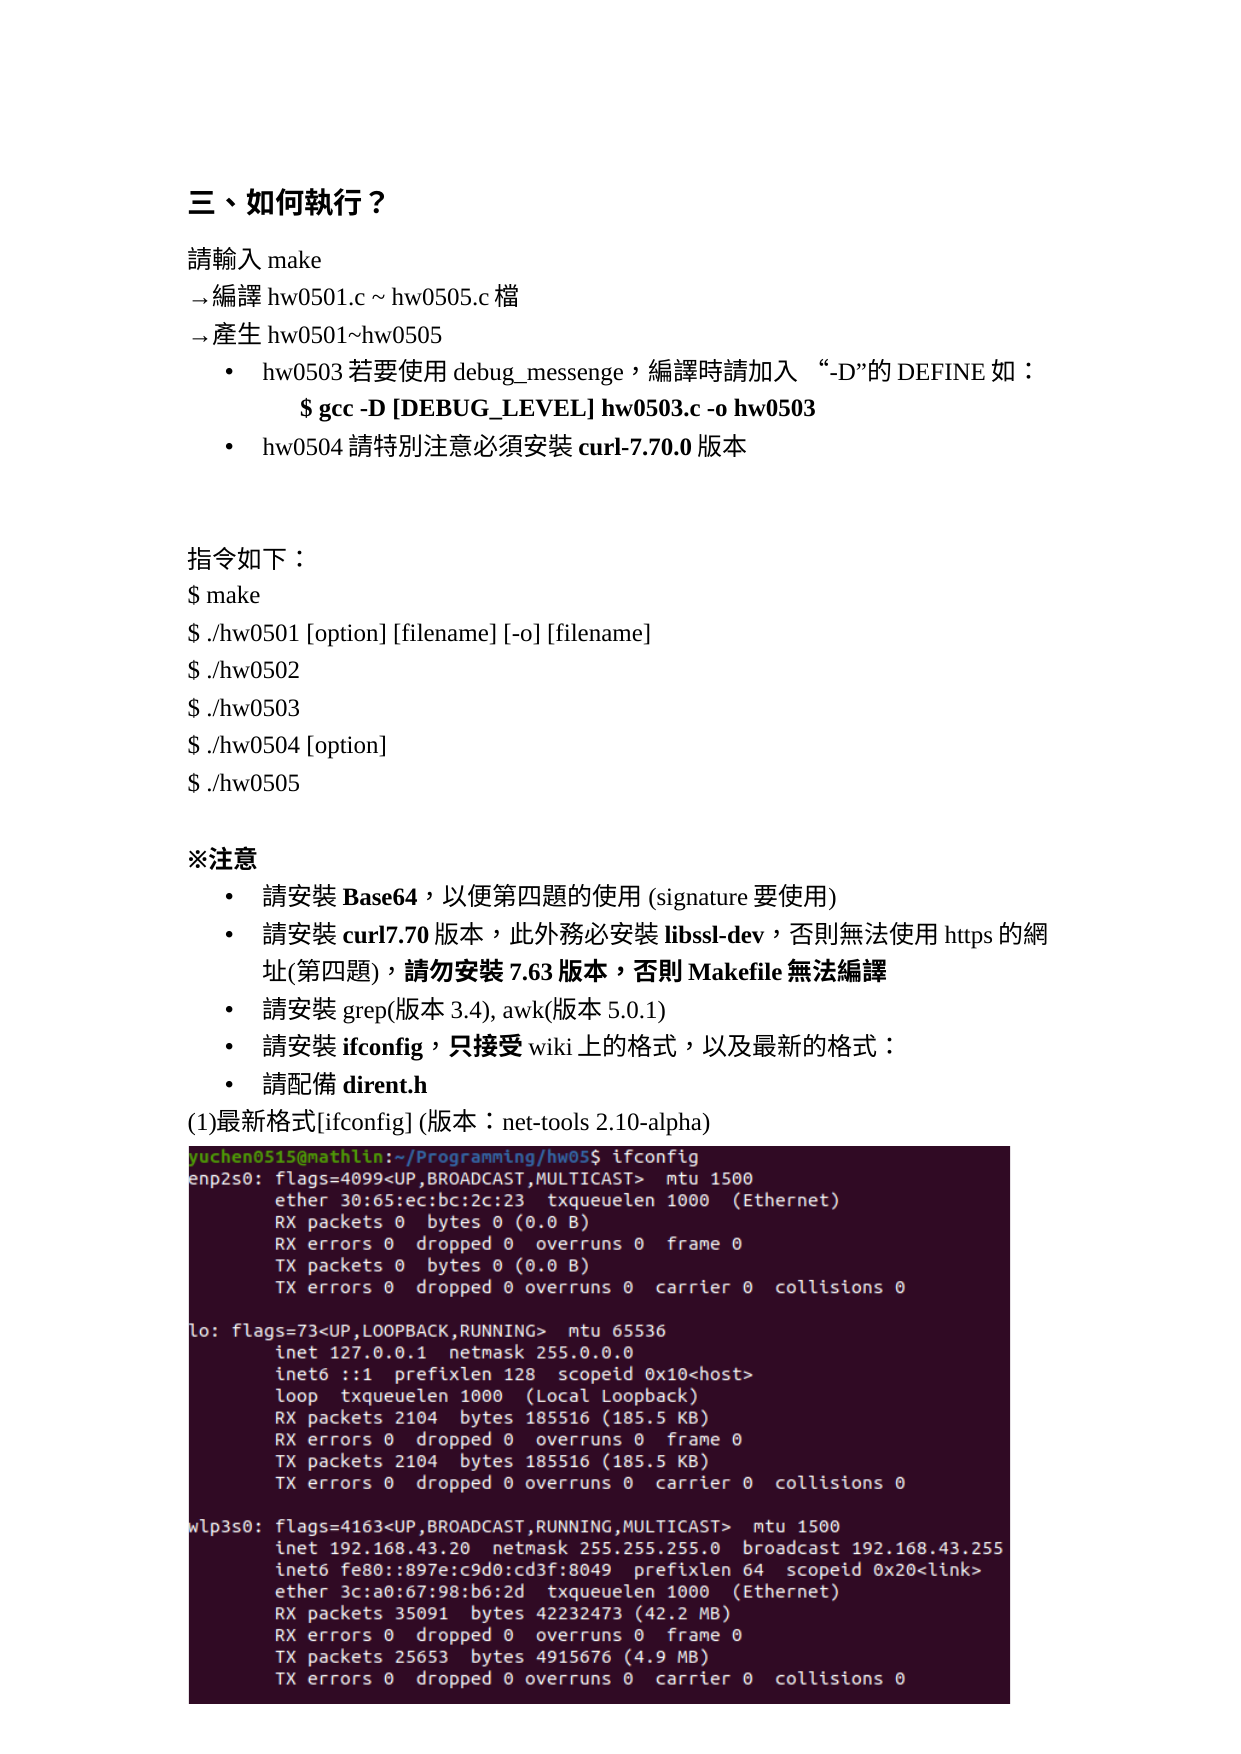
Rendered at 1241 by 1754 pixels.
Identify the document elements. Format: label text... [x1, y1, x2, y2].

text →編譯hw0501.c ~ hw0505.c檔 [187, 276, 1053, 314]
list 請安裝Base64，以便第四題的使用 (signature要使用) [225, 876, 1053, 914]
text (1)最新格式[ifconfig] (版本：net-tools 2.10-alpha) [187, 1101, 1053, 1139]
list $ gcc -D [DEBUG_LEVEL] hw0503.c -o hw0503 [262, 389, 1053, 426]
list 請安裝ifconfig，只接受wiki上的格式，以及最新的格式： [225, 1026, 1053, 1064]
text 請輸入make [187, 239, 1053, 276]
picture [188, 1146, 1011, 1704]
text 指令如下： [187, 539, 1053, 576]
text $ make [187, 576, 1053, 614]
text ※注意 [187, 839, 1053, 876]
list 請安裝grep(版本3.4), awk(版本5.0.1) [225, 989, 1053, 1026]
text $ ./hw0502 [187, 651, 1053, 689]
list hw0503若要使用debug_messenge，編譯時請加入 “-D”的DEFINE如： [225, 351, 1053, 389]
text →產生hw0501~hw0505 [187, 314, 1053, 351]
list hw0504請特別注意必須安裝curl-7.70.0版本 [225, 426, 1053, 464]
text $ ./hw0505 [187, 764, 1053, 801]
text 三、如何執行？ [187, 164, 1053, 239]
text $ ./hw0501 [option] [filename] [-o] [filename] [187, 614, 1053, 651]
list 請安裝curl7.70版本，此外務必安裝libssl-dev，否則無法使用https的網址(第四題)，請勿安裝7.63版本，否則Makefile無法編譯 [225, 914, 1053, 989]
list 請配備dirent.h [225, 1064, 1053, 1101]
text $ ./hw0503 [187, 689, 1053, 726]
text $ ./hw0504 [option] [187, 726, 1053, 764]
